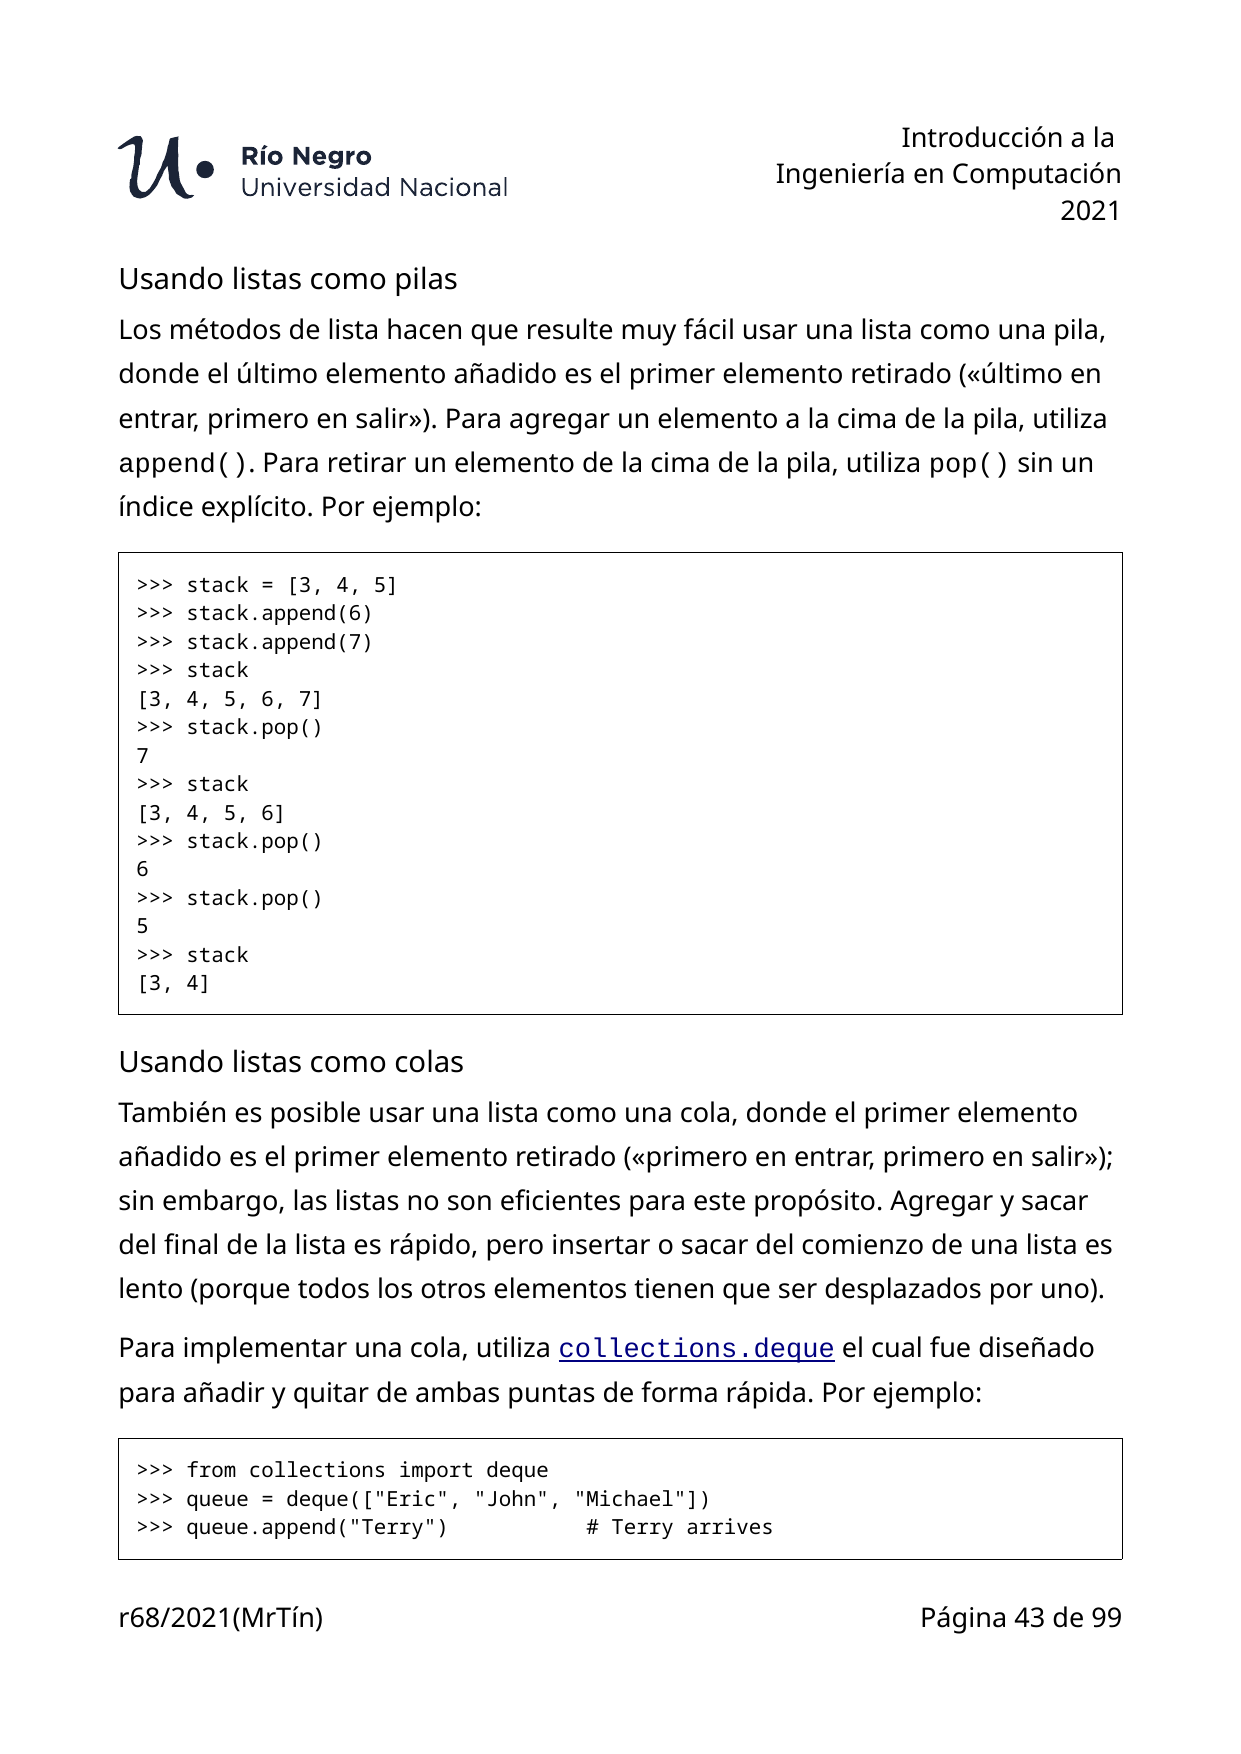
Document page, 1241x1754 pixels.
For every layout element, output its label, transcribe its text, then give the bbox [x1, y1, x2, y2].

text [3, 4] [119, 950, 1122, 1014]
text 7 [276, 724, 282, 733]
text >>> stack.pop() [119, 694, 1122, 723]
text 7 [119, 723, 1122, 751]
subtitle Usando listas como colas [118, 1041, 1122, 1081]
text También es posible usar una lista como una cola, donde el primer elemento añadido es el primer elemento retirado («primero en entrar, primero en salir»); sin embargo, las listas no son eficientes para este propósito. Agregar y sacar del final de la lista es rápido, pero insertar o sacar del comienzo de una lista es lento (porque todos los otros elementos tienen que ser desplazados por uno). [118, 1093, 1122, 1307]
text >>> stack.append(6) [119, 581, 1122, 609]
text >>> stack.pop() [119, 865, 1122, 893]
text [3, 4, 5, 6] [119, 780, 1122, 808]
text >>> stack = [3, 4, 5] [119, 553, 1122, 581]
text [3, 4, 5, 6, 7] [119, 666, 1122, 694]
text >>> stack.append(7) [119, 609, 1122, 638]
text >>> stack [119, 751, 1122, 780]
text >>> stack.pop() [119, 808, 1122, 837]
text 6 [119, 837, 1122, 865]
text >>> queue = deque(["Eric", "John", "Michael"]) [119, 1466, 1122, 1495]
subtitle Usando listas como pilas [118, 258, 1122, 298]
text Los métodos de lista hacen que resulte muy fácil usar una lista como una pila, donde el último elemento añadido es el primer elemento retirado («último en entrar, primero en salir»). Para agregar un elemento a la cima de la pila, utiliza append(). Para retirar un elemento de la cima de la pila, utiliza pop() sin un índice explícito. Por ejemplo: [118, 311, 1122, 524]
text Para implementar una cola, utiliza collections.deque el cual fue diseñado para añadir y quitar de ambas puntas de forma rápida. Por ejemplo: [118, 1329, 1122, 1410]
text 6 [276, 838, 282, 847]
text 5 [119, 893, 1122, 922]
text >>> queue.append("Terry") # Terry arrives [119, 1495, 1122, 1559]
text >>> stack [119, 922, 1122, 950]
text >>> stack [119, 638, 1122, 666]
text >>> from collections import deque [119, 1439, 1122, 1466]
